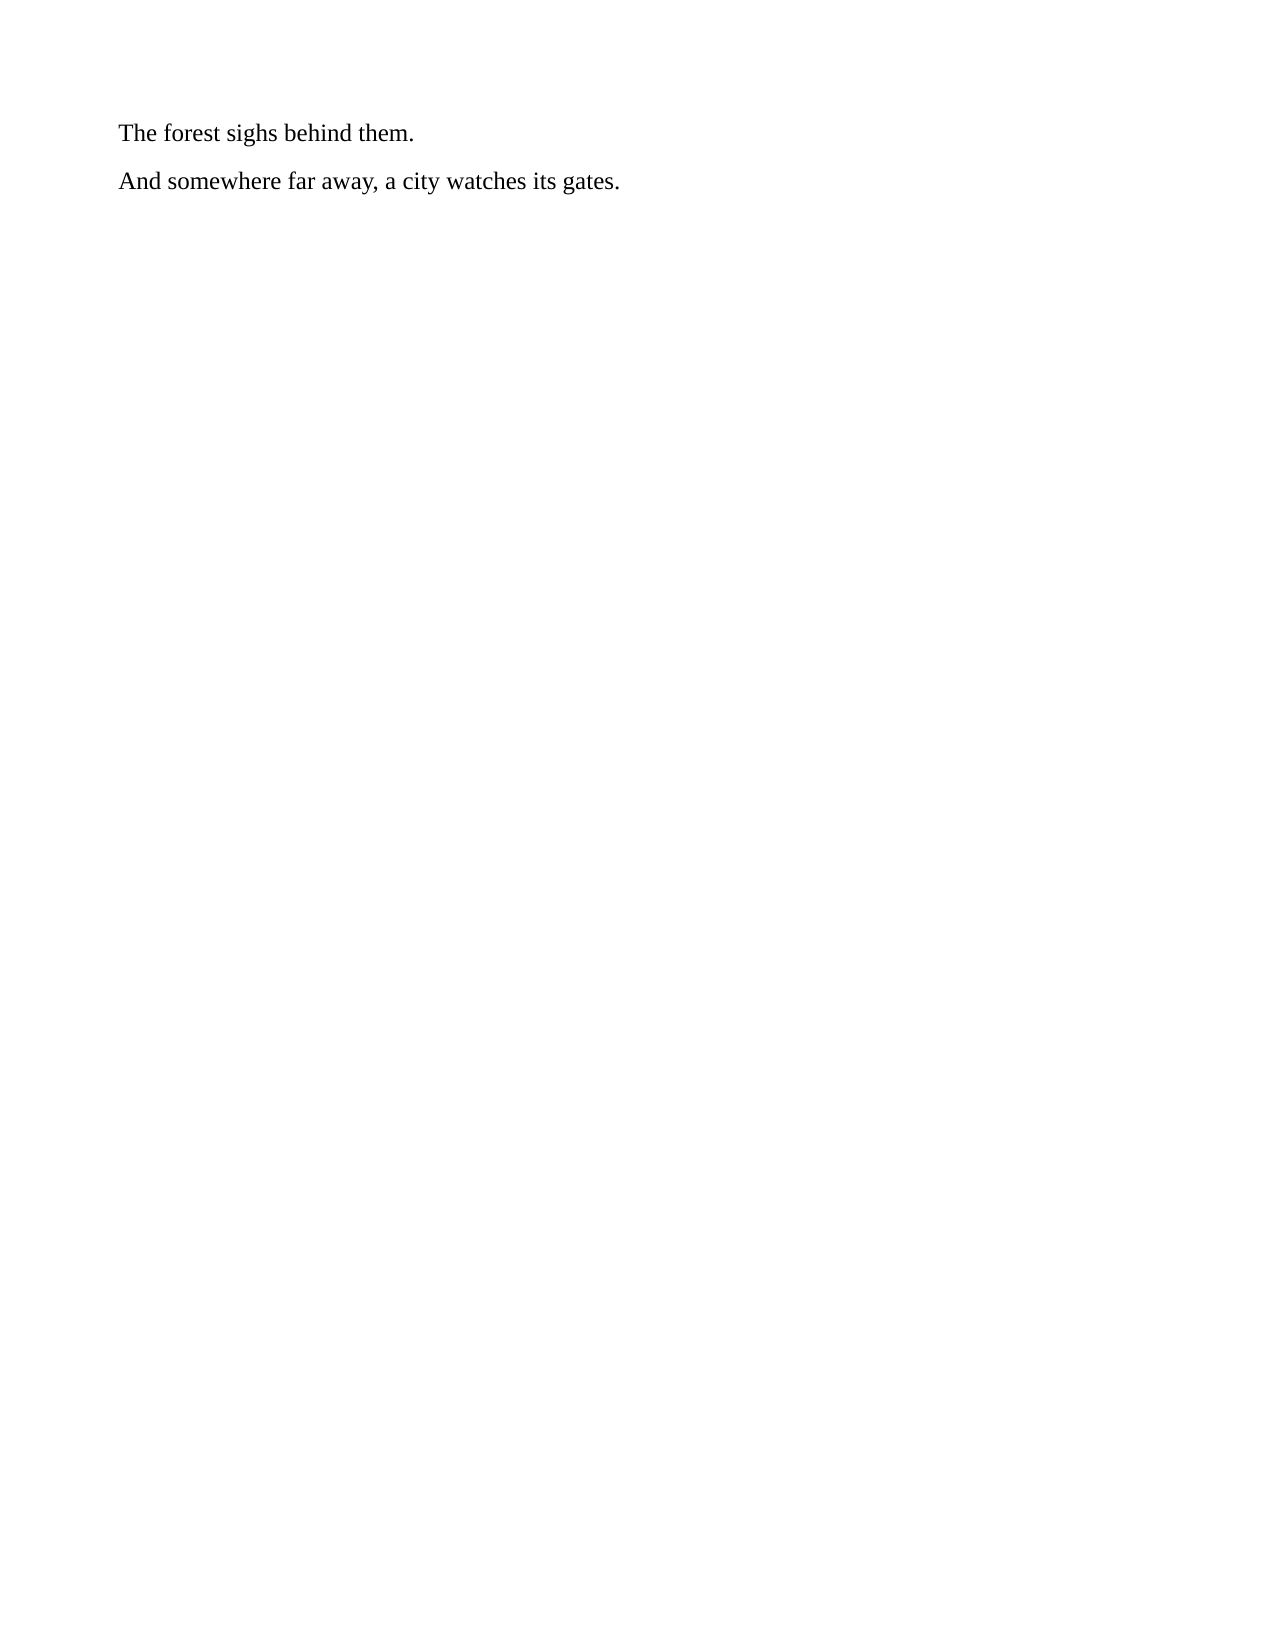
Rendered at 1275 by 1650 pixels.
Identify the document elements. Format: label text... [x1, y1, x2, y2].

text The forest sighs behind them. [118, 118, 1157, 147]
text And somewhere far away, a city watches its gates. [118, 166, 1157, 194]
